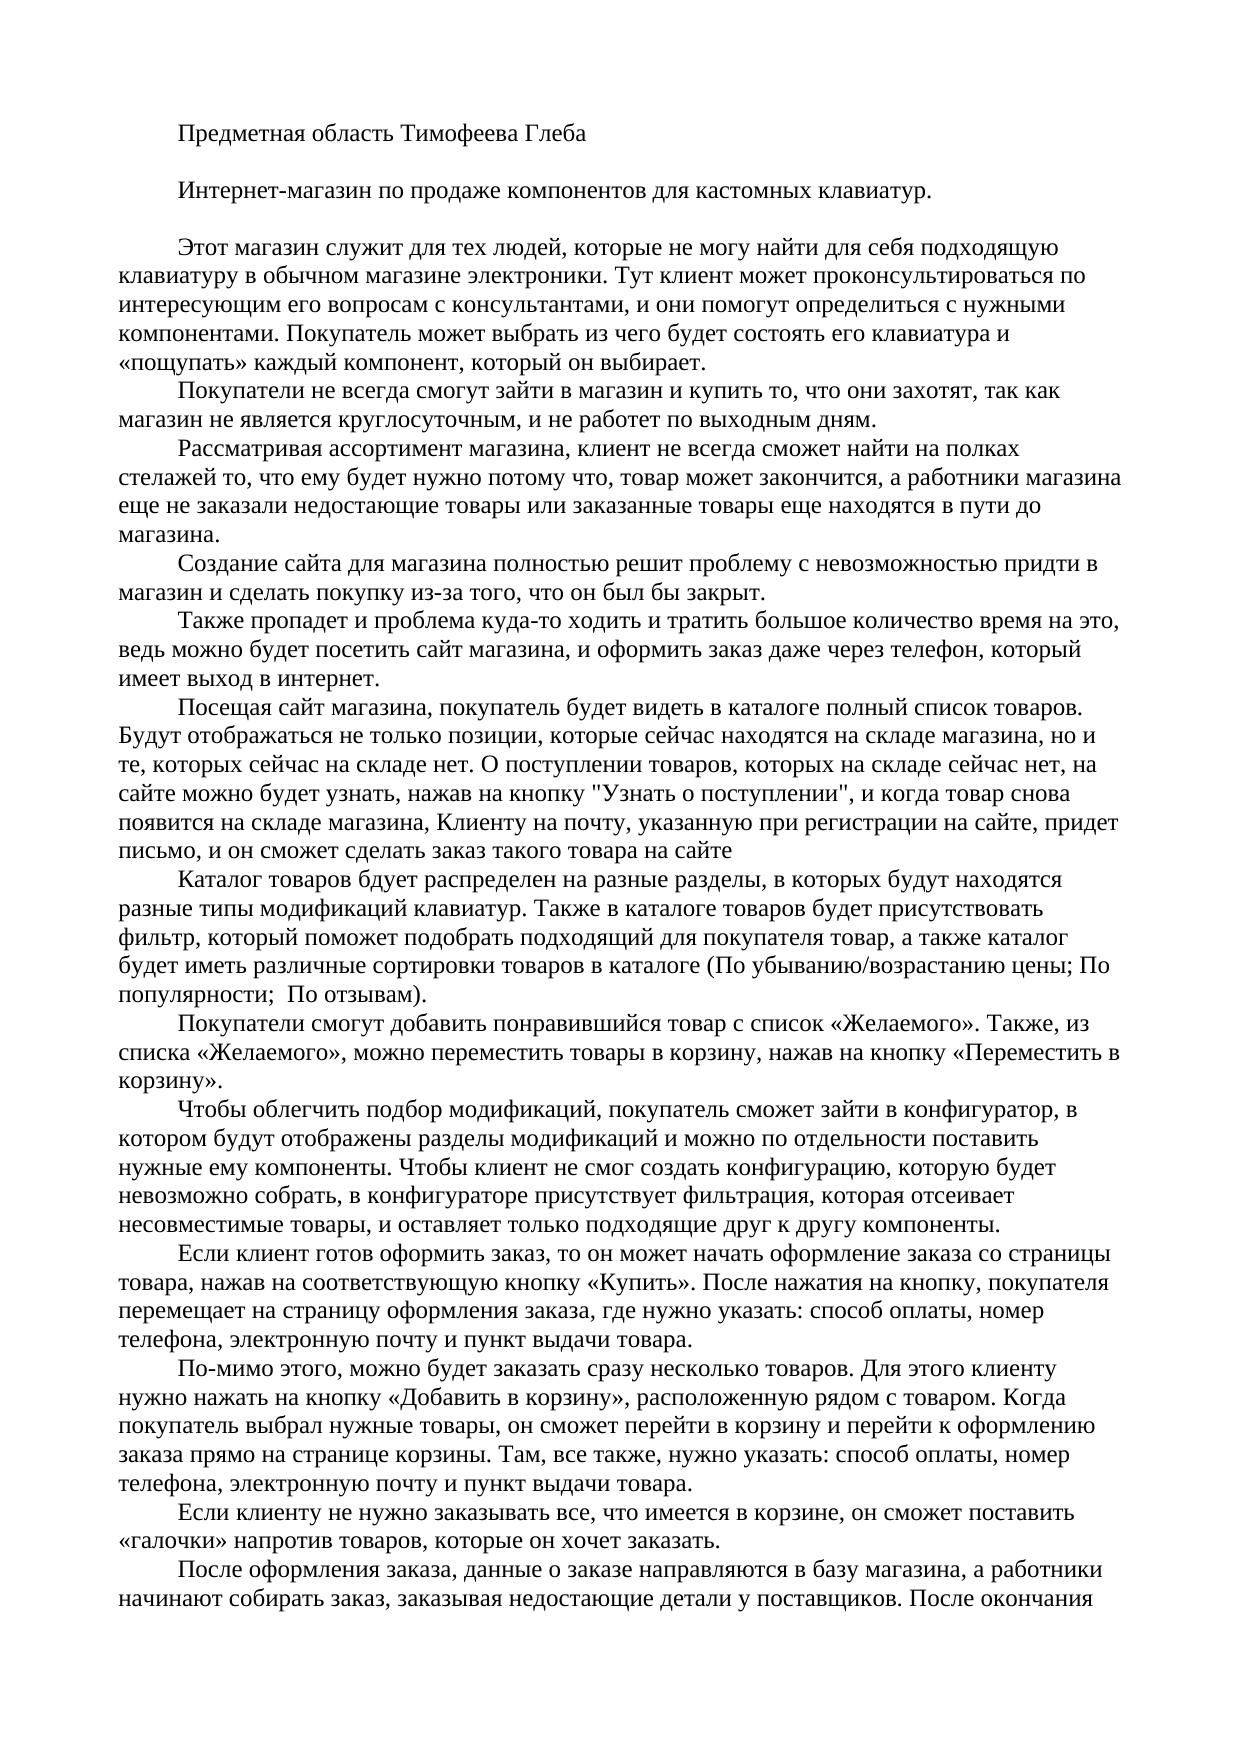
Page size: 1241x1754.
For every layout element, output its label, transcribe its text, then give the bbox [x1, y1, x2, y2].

text После оформления заказа, данные о заказе направляются в базу магазина, а работники начинают собирать заказ, заказывая недостающие детали у поставщиков. После окончания [118, 1554, 1122, 1612]
text По-мимо этого, можно будет заказать сразу несколько товаров. Для этого клиенту нужно нажать на кнопку «Добавить в корзину», расположенную рядом с товаром. Когда покупатель выбрал нужные товары, он сможет перейти в корзину и перейти к оформлению заказа прямо на странице корзины. Там, все также, нужно указать: способ оплаты, номер телефона, электронную почту и пункт выдачи товара. [118, 1353, 1122, 1497]
text Покупатели не всегда смогут зайти в магазин и купить то, что они захотят, так как магазин не является круглосуточным, и не работет по выходным дням. [118, 375, 1122, 433]
text Посещая сайт магазина, покупатель будет видеть в каталоге полный список товаров. Будут отображаться не только позиции, которые сейчас находятся на складе магазина, но и те, которых сейчас на складе нет. О поступлении товаров, которых на складе сейчас нет, на сайте можно будет узнать, нажав на кнопку "Узнать о поступлении", и когда товар снова появится на складе магазина, Клиенту на почту, указанную при регистрации на сайте, придет письмо, и он сможет сделать заказ такого товара на сайте [118, 692, 1122, 864]
text Чтобы облегчить подбор модификаций, покупатель сможет зайти в конфигуратор, в котором будут отображены разделы модификаций и можно по отдельности поставить нужные ему компоненты. Чтобы клиент не смог создать конфигурацию, которую будет невозможно собрать, в конфигураторе присутствует фильтрация, которая отсеивает несовместимые товары, и оставляет только подходящие друг к другу компоненты. [118, 1094, 1122, 1238]
text Если клиенту не нужно заказывать все, что имеется в корзине, он сможет поставить «галочки» напротив товаров, которые он хочет заказать. [118, 1497, 1122, 1554]
text Предметная область Тимофеева Глеба [118, 118, 1122, 147]
text Этот магазин служит для тех людей, которые не могу найти для себя подходящую клавиатуру в обычном магазине электроники. Тут клиент может проконсультироваться по интересующим его вопросам с консультантами, и они помогут определиться с нужными компонентами. Покупатель может выбрать из чего будет состоять его клавиатура и «пощупать» каждый компонент, который он выбирает. [118, 232, 1122, 375]
text Создание сайта для магазина полностью решит проблему с невозможностью придти в магазин и сделать покупку из-за того, что он был бы закрыт. [118, 548, 1122, 605]
text Покупатели смогут добавить понравившийся товар с список «Желаемого». Также, из списка «Желаемого», можно переместить товары в корзину, нажав на кнопку «Переместить в корзину». [118, 1008, 1122, 1094]
text Рассматривая ассортимент магазина, клиент не всегда сможет найти на полках стелажей то, что ему будет нужно потому что, товар может закончится, а работники магазина еще не заказали недостающие товары или заказанные товары еще находятся в пути до магазина. [118, 433, 1122, 548]
text Если клиент готов оформить заказ, то он может начать оформление заказа со страницы товара, нажав на соответствующую кнопку «Купить». После нажатия на кнопку, покупателя перемещает на страницу оформления заказа, где нужно указать: способ оплаты, номер телефона, электронную почту и пункт выдачи товара. [118, 1238, 1122, 1353]
text Каталог товаров бдует распределен на разные разделы, в которых будут находятся разные типы модификаций клавиатур. Также в каталоге товаров будет присутствовать фильтр, который поможет подобрать подходящий для покупателя товар, а также каталог будет иметь различные сортировки товаров в каталоге (По убыванию/возрастанию цены; По популярности; По отзывам). [118, 864, 1122, 1008]
text Также пропадет и проблема куда-то ходить и тратить большое количество время на это, ведь можно будет посетить сайт магазина, и оформить заказ даже через телефон, который имеет выход в интернет. [118, 605, 1122, 692]
text Интернет-магазин по продаже компонентов для кастомных клавиатур. [118, 175, 1122, 204]
